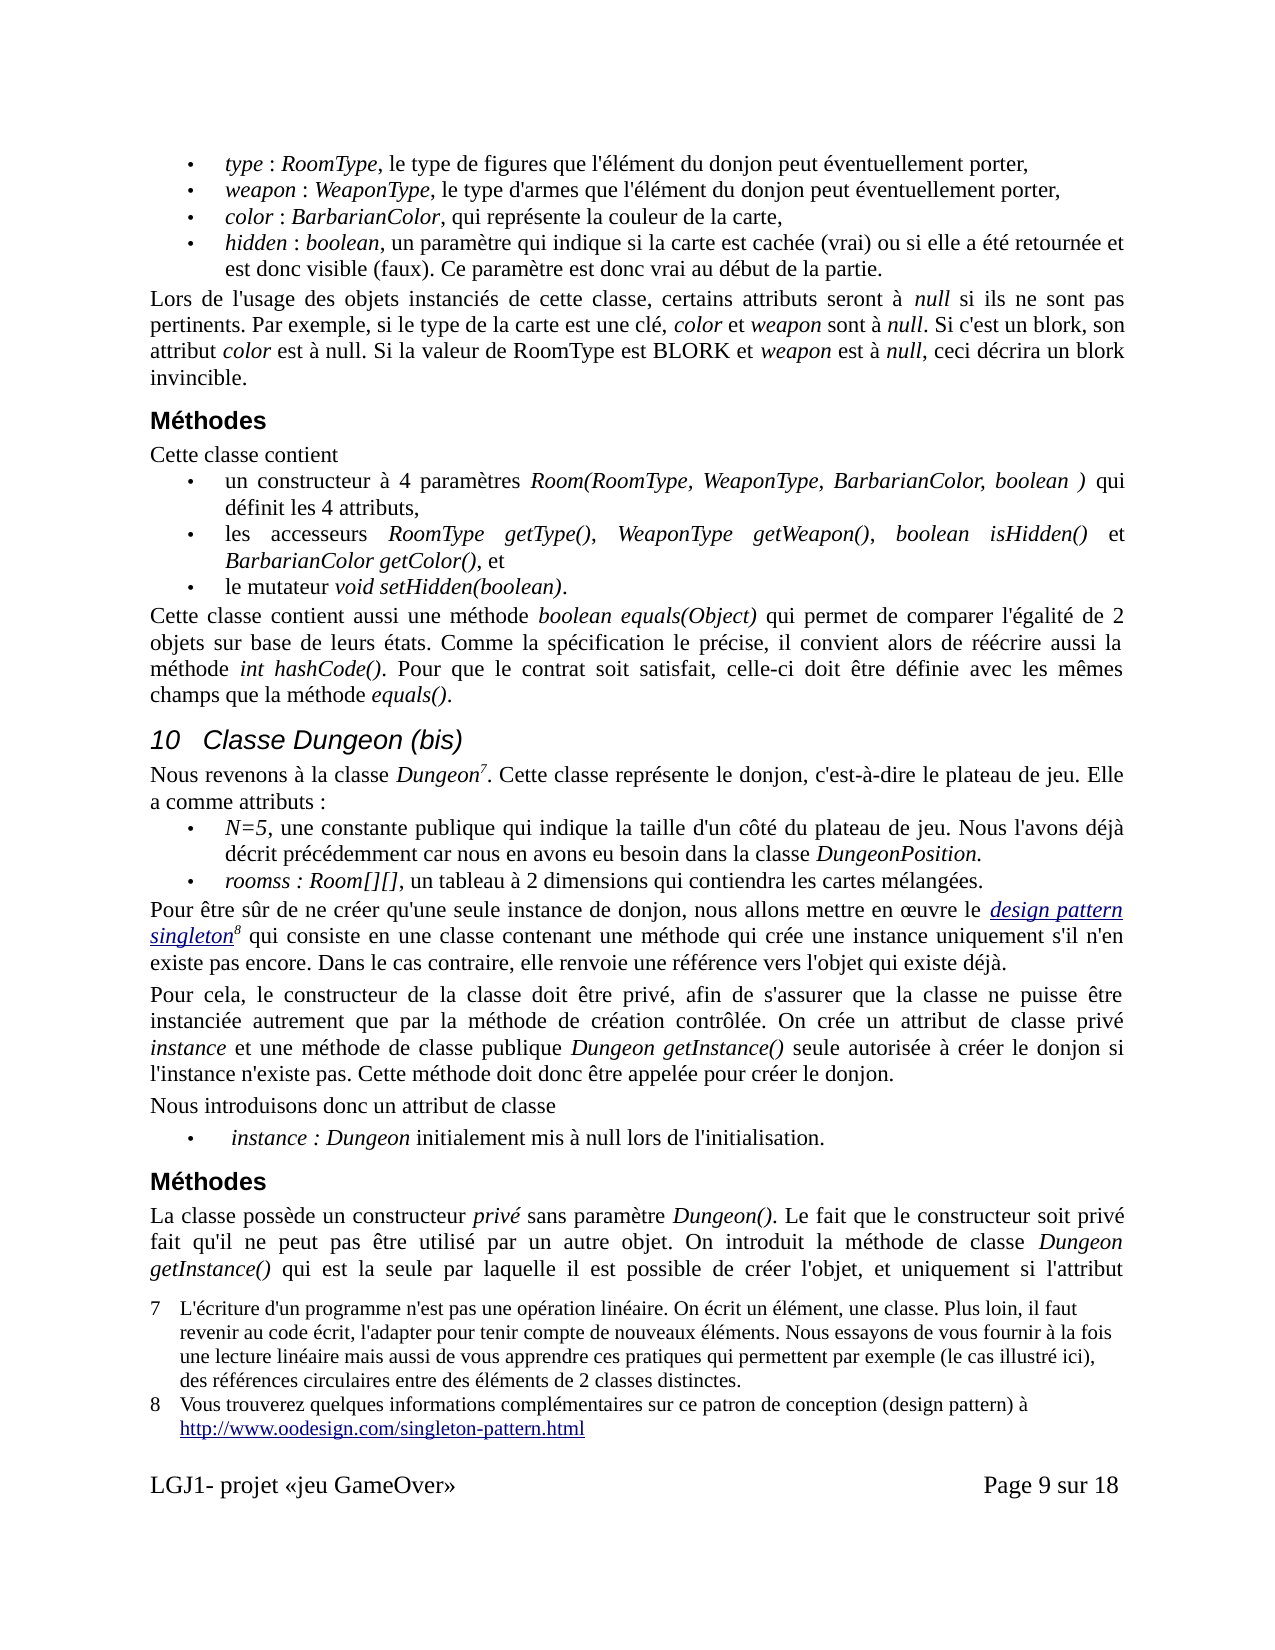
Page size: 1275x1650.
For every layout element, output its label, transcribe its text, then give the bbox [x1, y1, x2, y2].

subtitle Méthodes [150, 1167, 1125, 1195]
subtitle Méthodes [150, 406, 1125, 435]
list N=5, une constante publique qui indique la taille d'un côté du plateau de jeu. Nous l'avons déjà décrit précédemment car nous en avons eu besoin dans la classe DungeonPosition. [187, 814, 1125, 867]
subtitle Classe Dungeon (bis) [150, 724, 1125, 755]
text Nous revenons à la classe Dungeon. Cette classe représente le donjon, c'est-à-dire le plateau de jeu. Elle a comme attributs : [150, 761, 1125, 814]
text Pour être sûr de ne créer qu'une seule instance de donjon, nous allons mettre en œuvre le design pattern singleton qui consiste en une classe contenant une méthode qui crée une instance uniquement s'il n'en existe pas encore. Dans le cas contraire, elle renvoie une référence vers l'objet qui existe déjà. [150, 896, 1125, 975]
text Cette classe contient aussi une méthode boolean equals(Object) qui permet de comparer l'égalité de 2 objets sur base de leurs états. Comme la spécification le précise, il convient alors de réécrire aussi la méthode int hashCode(). Pour que le contrat soit satisfait, celle-ci doit être définie avec les mêmes champs que la méthode equals(). [150, 602, 1125, 708]
list hidden : boolean, un paramètre qui indique si la carte est cachée (vrai) ou si elle a été retournée et est donc visible (faux). Ce paramètre est donc vrai au début de la partie. [187, 229, 1125, 282]
text Pour cela, le constructeur de la classe doit être privé, afin de s'assurer que la classe ne puisse être instanciée autrement que par la méthode de création contrôlée. On crée un attribut de classe privé instance et une méthode de classe publique Dungeon getInstance() seule autorisée à créer le donjon si l'instance n'existe pas. Cette méthode doit donc être appelée pour créer le donjon. [150, 981, 1125, 1086]
list type : RoomType, le type de figures que l'élément du donjon peut éventuellement porter, [187, 150, 1125, 176]
list les accesseurs RoomType getType(), WeaponType getWeapon(), boolean isHidden() et BarbarianColor getColor(), et [187, 520, 1125, 573]
list un constructeur à 4 paramètres Room(RoomType, WeaponType, BarbarianColor, boolean ) qui définit les 4 attributs, [187, 468, 1125, 520]
text Nous introduisons donc un attribut de classe [150, 1092, 1125, 1118]
list weapon : WeaponType, le type d'armes que l'élément du donjon peut éventuellement porter, [187, 176, 1125, 203]
text L'écriture d'un programme n'est pas une opération linéaire. On écrit un élément, une classe. Plus loin, il faut revenir au code écrit, l'adapter pour tenir compte de nouveaux éléments. Nous essayons de vous fournir à la fois une lecture linéaire mais aussi de vous apprendre ces pratiques qui permettent par exemple (le cas illustré ici), des références circulaires entre des éléments de 2 classes distinctes. [150, 1296, 1125, 1392]
text Lors de l'usage des objets instanciés de cette classe, certains attributs seront à null si ils ne sont pas pertinents. Par exemple, si le type de la carte est une clé, color et weapon sont à null. Si c'est un blork, son attribut color est à null. Si la valeur de RoomType est BLORK et weapon est à null, ceci décrira un blork invincible. [150, 285, 1125, 390]
text La classe possède un constructeur privé sans paramètre Dungeon(). Le fait que le constructeur soit privé fait qu'il ne peut pas être utilisé par un autre objet. On introduit la méthode de classe Dungeon getInstance() qui est la seule par laquelle il est possible de créer l'objet, et uniquement si l'attribut [150, 1202, 1125, 1281]
text Cette classe contient [150, 441, 1125, 468]
text Vous trouverez quelques informations complémentaires sur ce patron de conception (design pattern) à http://www.oodesign.com/singleton-pattern.html [150, 1392, 1125, 1440]
list color : BarbarianColor, qui représente la couleur de la carte, [187, 203, 1125, 229]
list roomss : Room[][], un tableau à 2 dimensions qui contiendra les cartes mélangées. [187, 867, 1125, 893]
list instance : Dungeon initialement mis à null lors de l'initialisation. [187, 1124, 1125, 1151]
list le mutateur void setHidden(boolean). [187, 573, 1125, 599]
